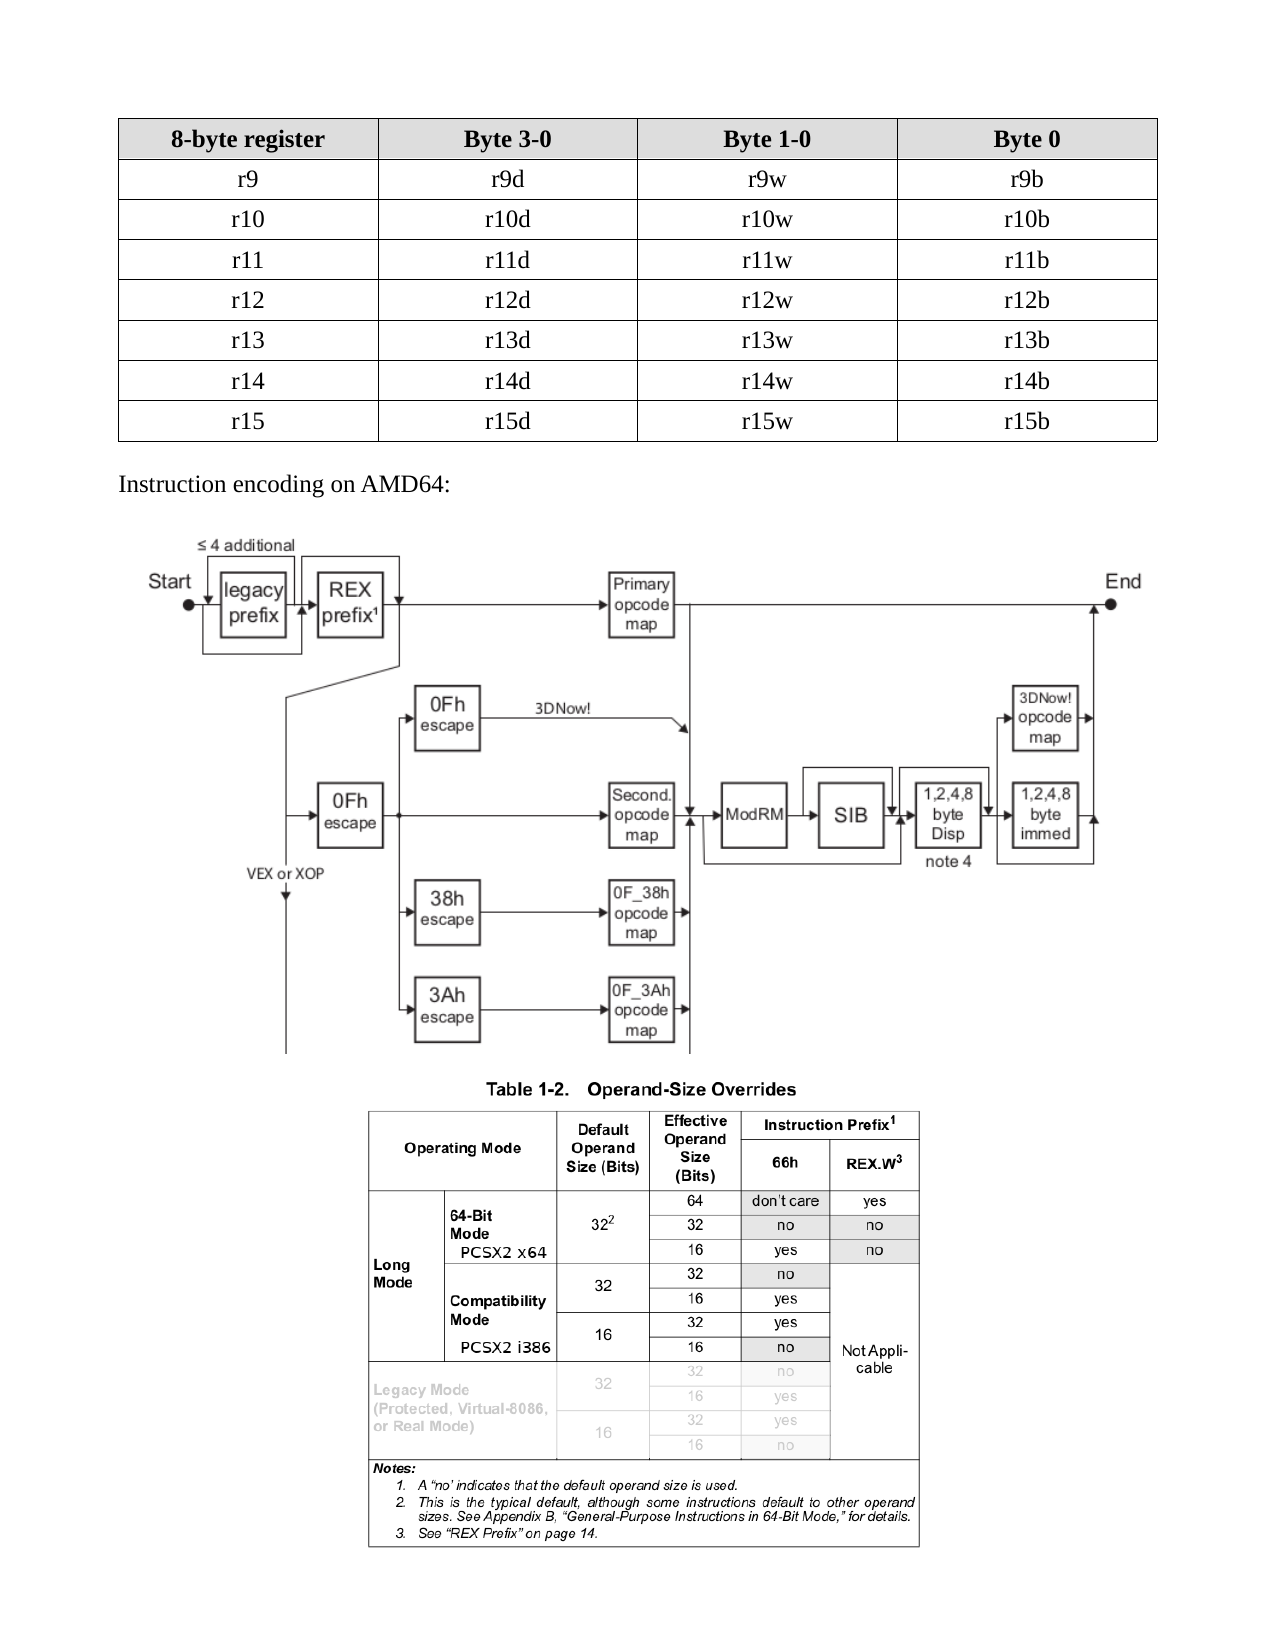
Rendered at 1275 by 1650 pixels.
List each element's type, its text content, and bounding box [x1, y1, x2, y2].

table_cell r12w [638, 280, 897, 320]
table_cell r14b [898, 361, 1157, 400]
table_header 8-byte register [119, 119, 378, 158]
table_cell r11d [379, 240, 637, 279]
table_cell r13b [898, 321, 1157, 360]
table_cell r12d [379, 280, 637, 320]
table_cell r13w [638, 321, 897, 360]
picture [118, 498, 1157, 1054]
table_cell r15d [379, 401, 637, 441]
table_cell r11 [119, 240, 378, 279]
table_cell r13 [119, 321, 378, 360]
table_cell r9 [119, 160, 378, 199]
table_cell r15 [119, 401, 378, 441]
table_cell r10 [119, 200, 378, 239]
table_cell r9d [379, 160, 637, 199]
table_cell r14 [119, 361, 378, 400]
table_cell r10w [638, 200, 897, 239]
table_cell r11b [898, 240, 1157, 279]
table_cell r13d [379, 321, 637, 360]
table_cell r11w [638, 240, 897, 279]
table_cell r15b [898, 401, 1157, 441]
picture [340, 1064, 948, 1558]
table_header Byte 1-0 [638, 119, 897, 158]
text Instruction encoding on AMD64: [118, 469, 1157, 498]
table_cell r9b [898, 160, 1157, 199]
table_cell r10d [379, 200, 637, 239]
table_cell r10b [898, 200, 1157, 239]
table_cell r14d [379, 361, 637, 400]
table_header Byte 0 [898, 119, 1157, 158]
table_cell r15w [638, 401, 897, 441]
table_cell r12 [119, 280, 378, 320]
table_header Byte 3-0 [379, 119, 637, 158]
table_cell r14w [638, 361, 897, 400]
table_cell r9w [638, 160, 897, 199]
table_cell r12b [898, 280, 1157, 320]
